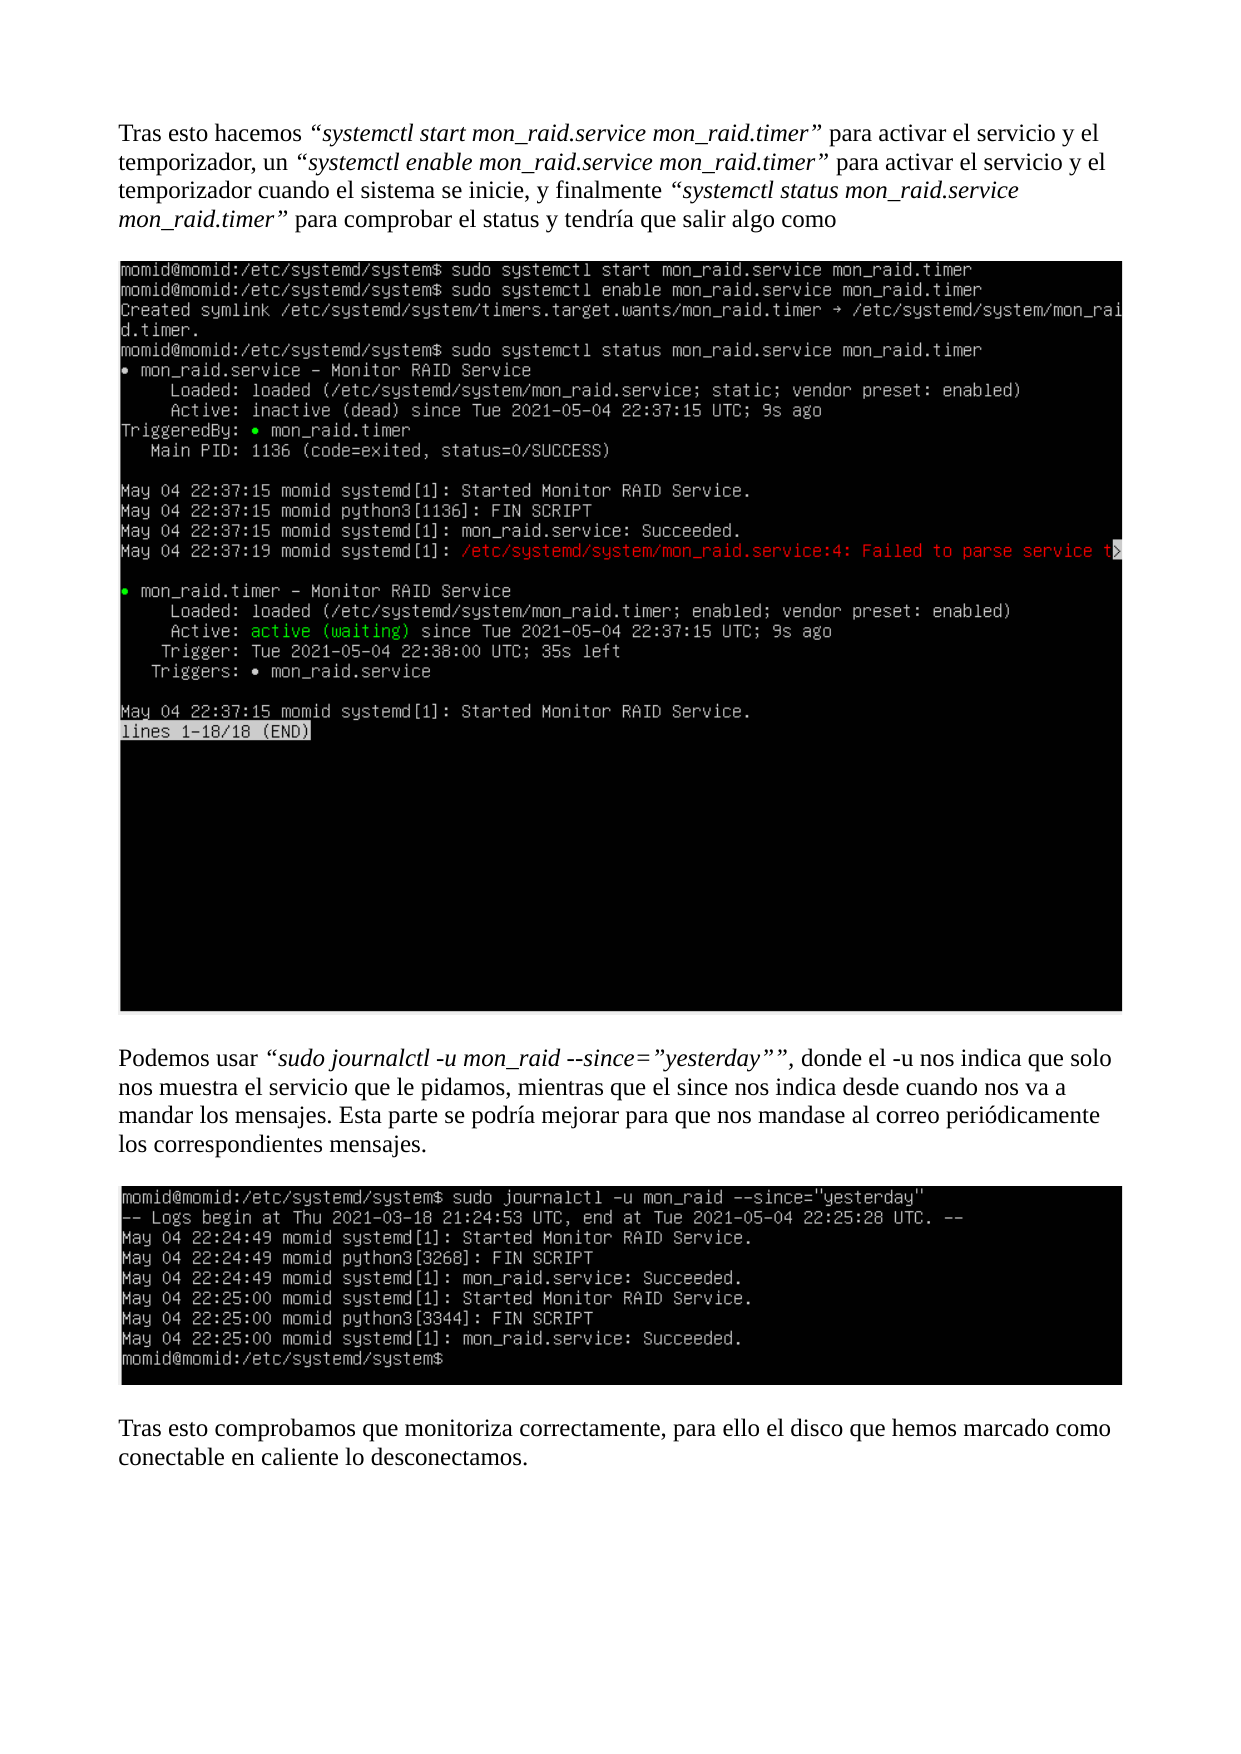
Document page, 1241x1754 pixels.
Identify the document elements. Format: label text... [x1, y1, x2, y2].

picture [118, 261, 1123, 1015]
text Podemos usar “sudo journalctl -u mon_raid --since=”yesterday””, donde el -u nos indica que solo nos muestra el servicio que le pidamos, mientras que el since nos indica desde cuando nos va a mandar los mensajes. Esta parte se podría mejorar para que nos mandase al correo periódicamente los correspondientes mensajes. [118, 1043, 1122, 1158]
text Tras esto hacemos “systemctl start mon_raid.service mon_raid.timer” para activar el servicio y el temporizador, un “systemctl enable mon_raid.service mon_raid.timer” para activar el servicio y el temporizador cuando el sistema se inicie, y finalmente “systemctl status mon_raid.service mon_raid.timer” para comprobar el status y tendría que salir algo como [118, 118, 1122, 233]
text Tras esto comprobamos que monitoriza correctamente, para ello el disco que hemos marcado como conectable en caliente lo desconectamos. [118, 1413, 1122, 1471]
picture [118, 1186, 1123, 1385]
